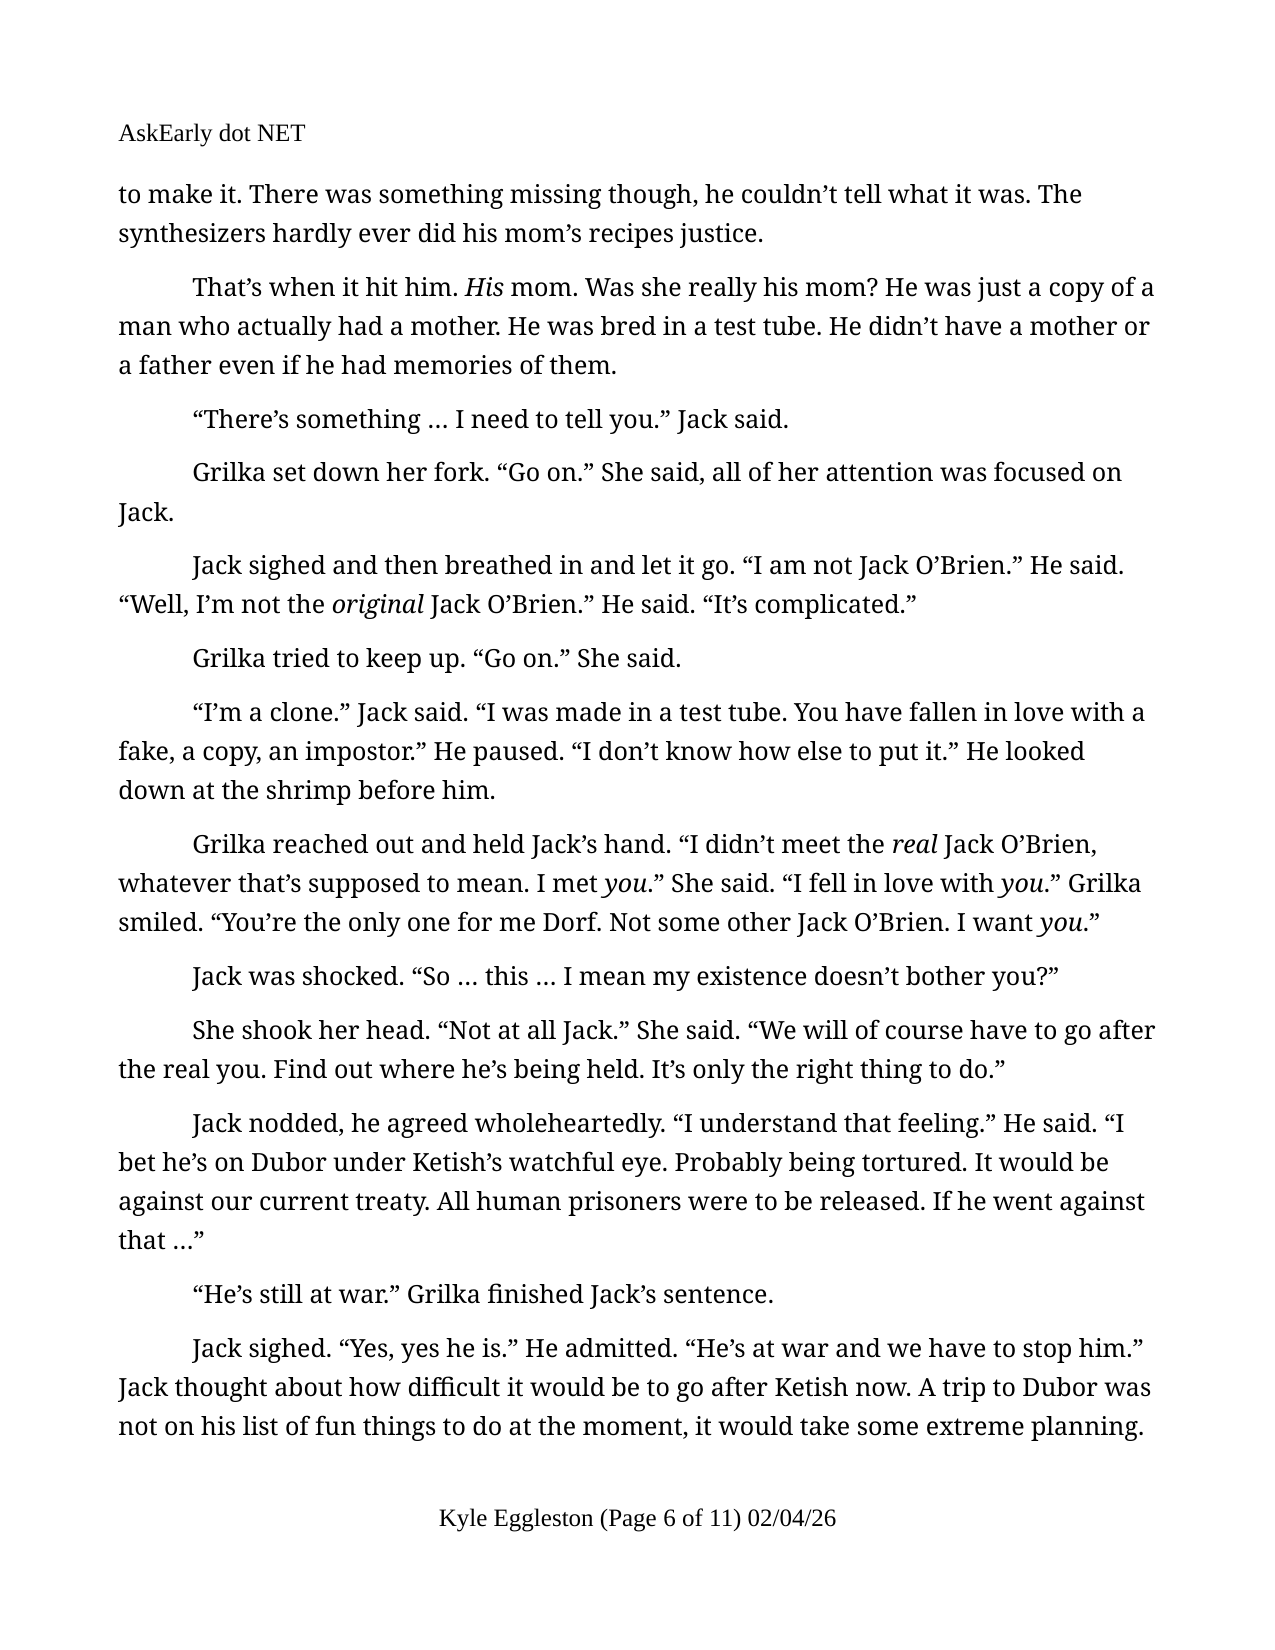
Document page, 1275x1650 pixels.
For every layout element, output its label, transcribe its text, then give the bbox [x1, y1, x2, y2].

text Jack sighed and then breathed in and let it go. “I am not Jack O’Brien.” He said. “Well, I’m not the original Jack O’Brien.” He said. “It’s complicated.” [118, 548, 1157, 621]
text “There’s something … I need to tell you.” Jack said. [118, 401, 1157, 435]
text Grilka tried to keep up. “Go on.” She said. [118, 641, 1157, 675]
text to make it. There was something missing though, he couldn’t tell what it was. The synthesizers hardly ever did his mom’s recipes justice. [118, 176, 1157, 249]
text Grilka set down her fork. “Go on.” She said, all of her attention was focused on Jack. [118, 455, 1157, 528]
text Grilka reached out and held Jack’s hand. “I didn’t meet the real Jack O’Brien, whatever that’s supposed to mean. I met you.” She said. “I fell in love with you.” Grilka smiled. “You’re the only one for me Dorf. Not some other Jack O’Brien. I want you.” [118, 827, 1157, 939]
text “He’s still at war.” Grilka finished Jack’s sentence. [118, 1277, 1157, 1311]
text That’s when it hit him. His mom. Was she really his mom? He was just a copy of a man who actually had a mother. He was bred in a test tube. He didn’t have a mother or a father even if he had memories of them. [118, 269, 1157, 382]
text Jack nodded, he agreed wholeheartedly. “I understand that feeling.” He said. “I bet he’s on Dubor under Ketish’s watchful eye. Probably being tortured. It would be against our current treaty. All human prisoners were to be released. If he went against that …” [118, 1106, 1157, 1257]
text Jack sighed. “Yes, yes he is.” He admitted. “He’s at war and we have to stop him.” Jack thought about how difficult it would be to go after Ketish now. A trip to Dubor was not on his list of fun things to do at the moment, it would take some extreme planning. [118, 1331, 1157, 1443]
text “I’m a clone.” Jack said. “I was made in a test tube. You have fallen in love with a fake, a copy, an impostor.” He paused. “I don’t know how else to put it.” He looked down at the shrimp before him. [118, 695, 1157, 807]
text She shook her head. “Not at all Jack.” She said. “We will of course have to go after the real you. Find out where he’s being held. It’s only the right thing to do.” [118, 1013, 1157, 1086]
text Jack was shocked. “So … this … I mean my existence doesn’t bother you?” [118, 959, 1157, 993]
